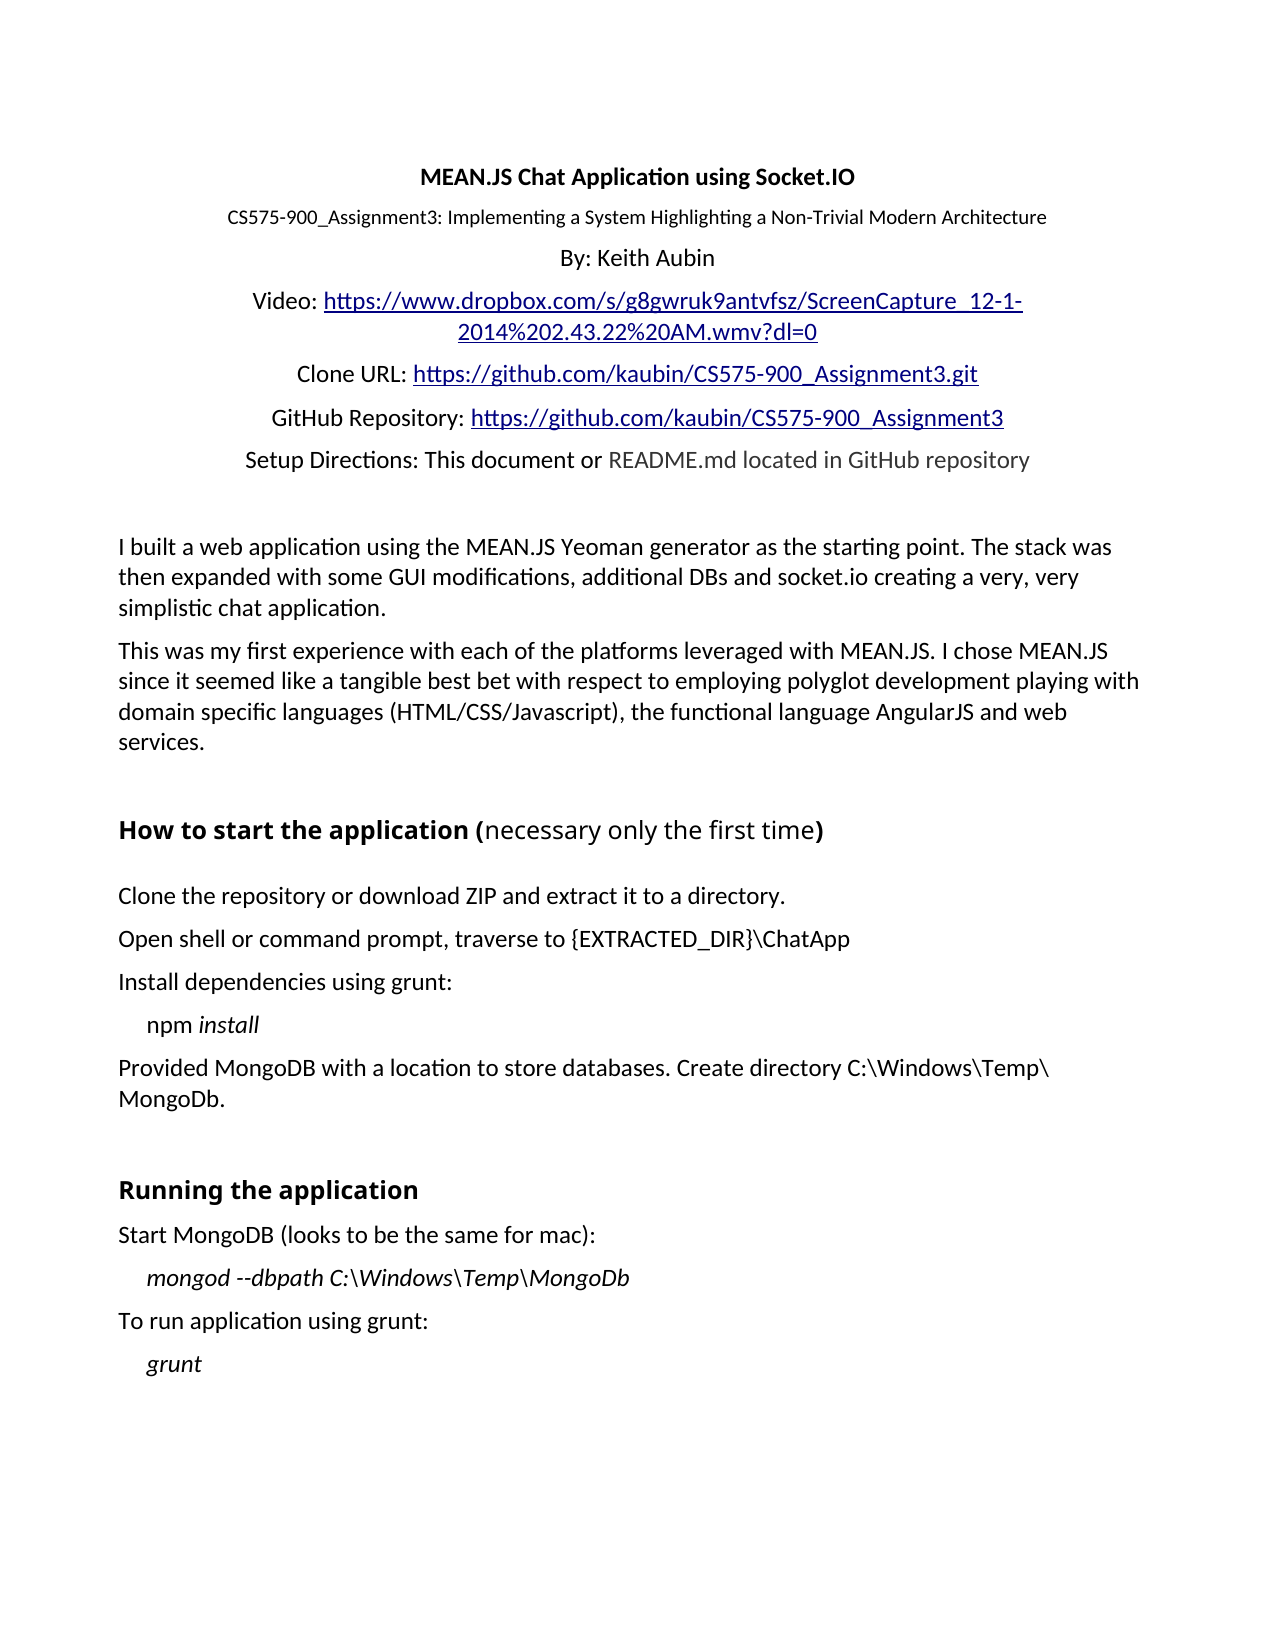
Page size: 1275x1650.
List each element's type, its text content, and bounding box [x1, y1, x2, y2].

text Start MongoDB (looks to be the same for mac): [118, 1219, 1157, 1250]
text By: Keith Aubin [118, 242, 1157, 273]
text GitHub Repository: https://github.com/kaubin/CS575-900_Assignment3 [118, 402, 1157, 432]
text MEAN.JS Chat Application using Socket.IO [118, 161, 1157, 192]
text Open shell or command prompt, traverse to {EXTRACTED_DIR}\ChatApp [118, 923, 1157, 954]
text Video: https://www.dropbox.com/s/g8gwruk9antvfsz/ScreenCapture_12-1-2014%202.43.22%20AM.wmv?dl=0 [118, 285, 1157, 346]
text How to start the application (necessary only the first time) [118, 812, 1157, 846]
text Running the application [118, 1173, 1157, 1207]
text npm install [118, 1009, 1157, 1040]
text This was my first experience with each of the platforms leveraged with MEAN.JS. I chose MEAN.JS since it seemed like a tangible best bet with respect to employing polyglot development playing with domain specific languages (HTML/CSS/Javascript), the functional language AngularJS and web services. [118, 635, 1157, 757]
text grunt [118, 1348, 1157, 1379]
text Clone URL: https://github.com/kaubin/CS575-900_Assignment3.git [118, 359, 1157, 389]
text Clone the repository or download ZIP and extract it to a directory. [118, 881, 1157, 911]
text mongod --dbpath C:\Windows\Temp\MongoDb [118, 1262, 1157, 1293]
text Setup Directions: This document or README.md located in GitHub repository [118, 445, 1157, 475]
text To run application using grunt: [118, 1305, 1157, 1336]
text Provided MongoDB with a location to store databases. Create directory C:\Windows\Temp\MongoDb. [118, 1053, 1157, 1114]
text CS575-900_Assignment3: Implementing a System Highlighting a Non-Trivial Modern Architecture [118, 204, 1157, 229]
text Install dependencies using grunt: [118, 967, 1157, 997]
text I built a web application using the MEAN.JS Yeoman generator as the starting point. The stack was then expanded with some GUI modifications, additional DBs and socket.io creating a very, very simplistic chat application. [118, 531, 1157, 622]
